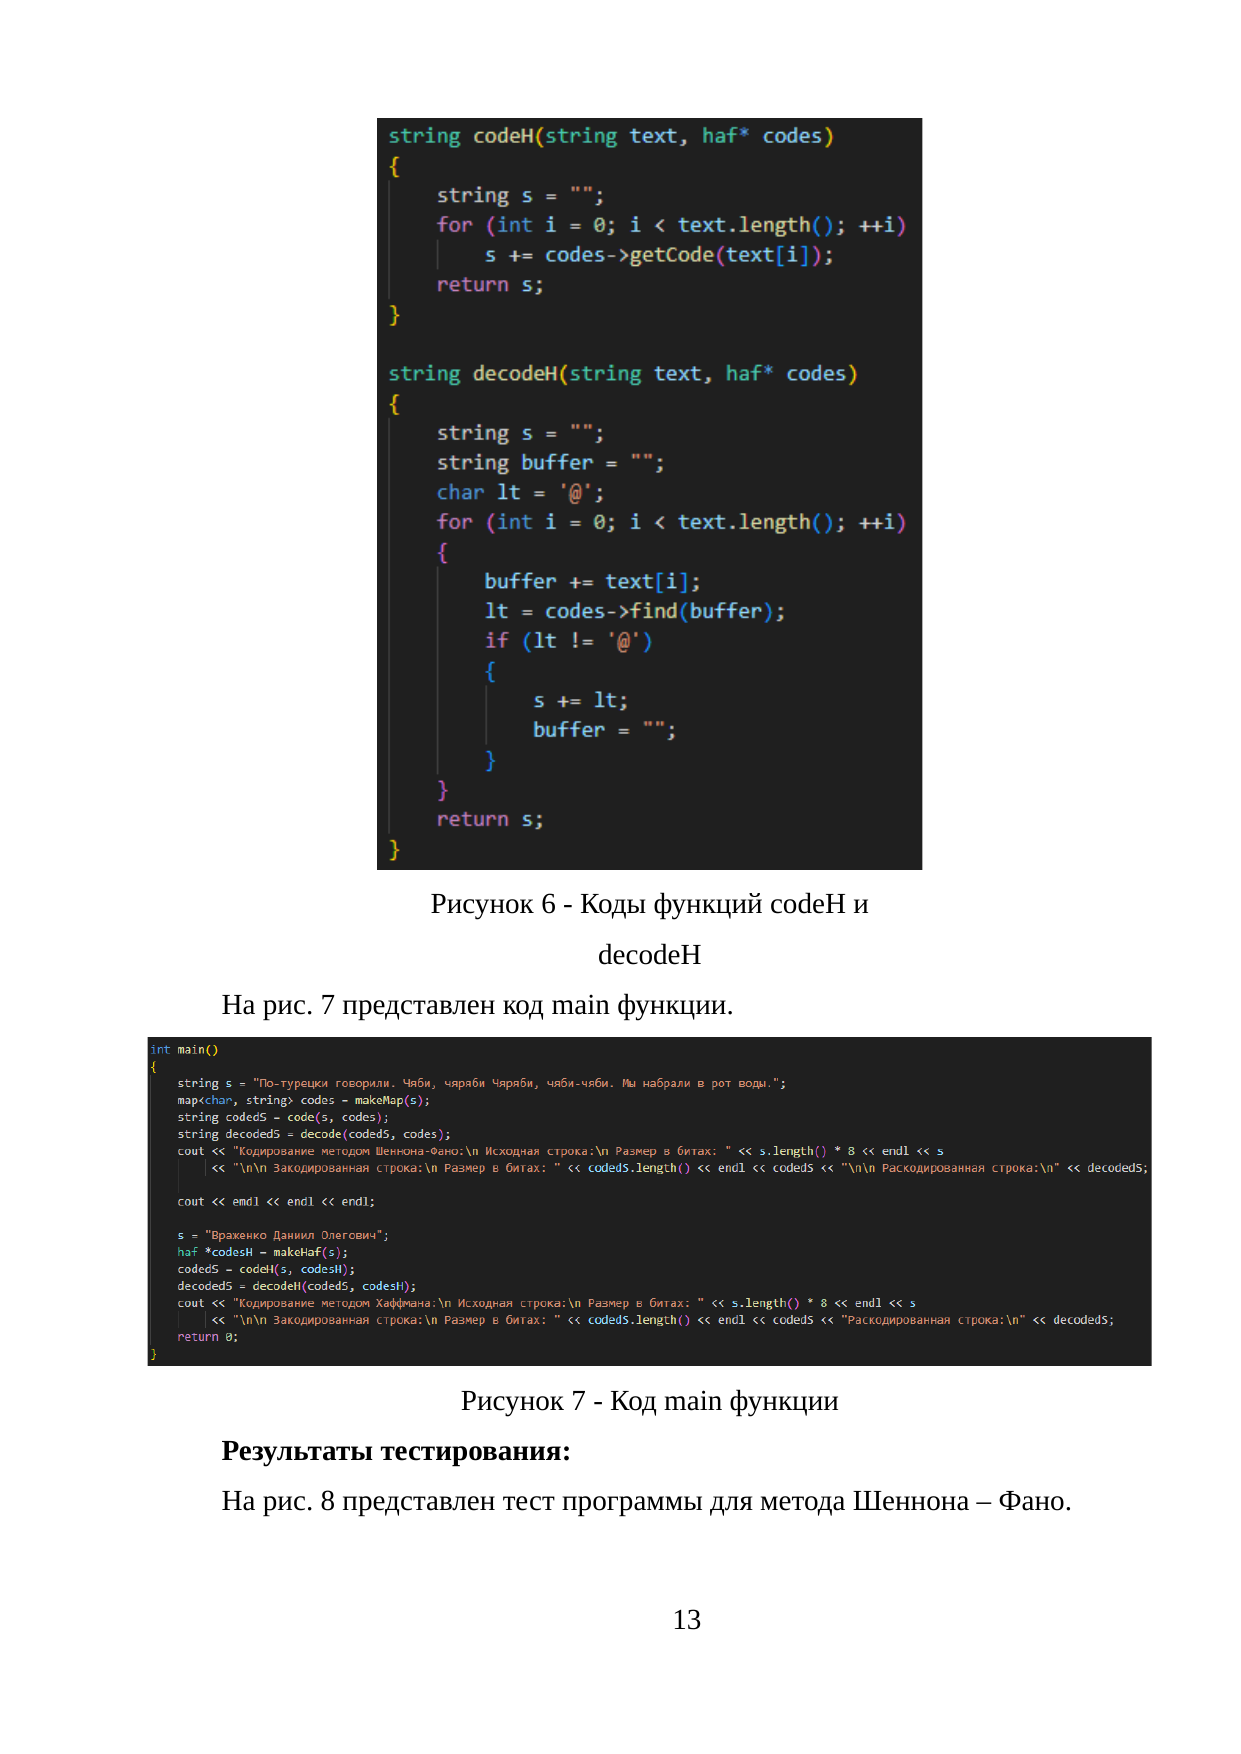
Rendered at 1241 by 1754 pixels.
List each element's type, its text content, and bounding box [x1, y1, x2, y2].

picture [147, 1037, 1152, 1366]
text Рисунок 7 - Код main функции [148, 1366, 1152, 1416]
text На рис. 8 представлен тест программы для метода Шеннона – Фано. [148, 1483, 1152, 1517]
text Рисунок 6 - Коды функций codeH и decodeH [377, 870, 922, 970]
picture [377, 118, 923, 870]
text Результаты тестирования: [148, 1433, 1152, 1466]
text На рис. 7 представлен код main функции. [148, 987, 1152, 1021]
